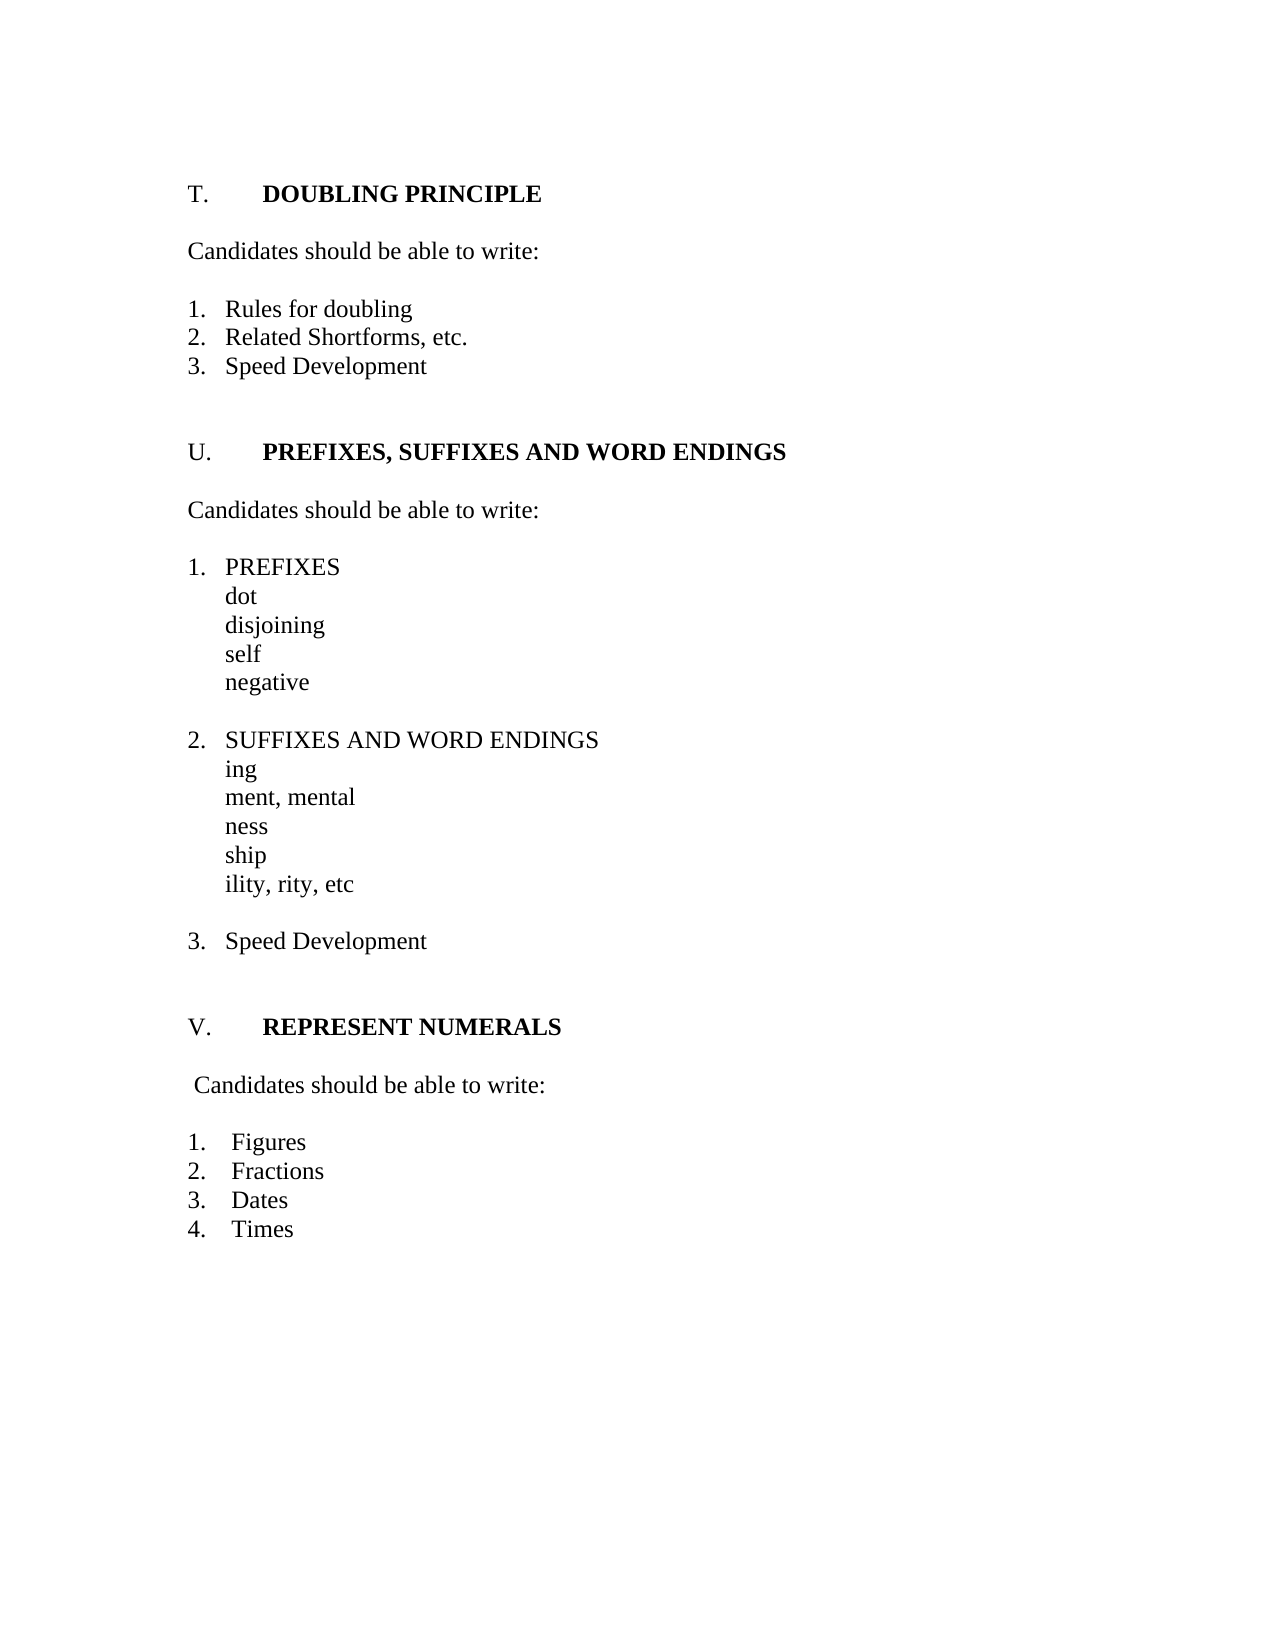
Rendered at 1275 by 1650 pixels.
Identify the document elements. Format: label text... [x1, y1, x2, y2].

text negative [187, 667, 1087, 696]
text dot [187, 581, 1087, 610]
list PREFIXES [187, 552, 1087, 581]
text ility, rity, etc [187, 869, 1087, 897]
list Rules for doubling [187, 294, 1087, 322]
text ness [187, 811, 1087, 840]
list Speed Development [187, 926, 1087, 955]
text T. DOUBLING PRINCIPLE [187, 179, 1087, 207]
text ship [187, 840, 1087, 869]
text 1. Figures [187, 1127, 1087, 1156]
list SUFFIXES AND WORD ENDINGS [187, 725, 1087, 754]
text self [187, 639, 1087, 667]
text Candidates should be able to write: [187, 236, 1087, 265]
text 4. Times [187, 1214, 1087, 1242]
text ment, mental [187, 782, 1087, 811]
text disjoining [187, 610, 1087, 639]
text U. PREFIXES, SUFFIXES AND WORD ENDINGS [187, 437, 1087, 466]
text V. REPRESENT NUMERALS [187, 1012, 1087, 1041]
text Candidates should be able to write: [187, 495, 1087, 524]
list Speed Development [187, 351, 1087, 380]
text ing [187, 754, 1087, 782]
text 2. Fractions [187, 1156, 1087, 1185]
text Candidates should be able to write: [187, 1070, 1087, 1099]
text 3. Dates [187, 1185, 1087, 1214]
list Related Shortforms, etc. [187, 322, 1087, 351]
